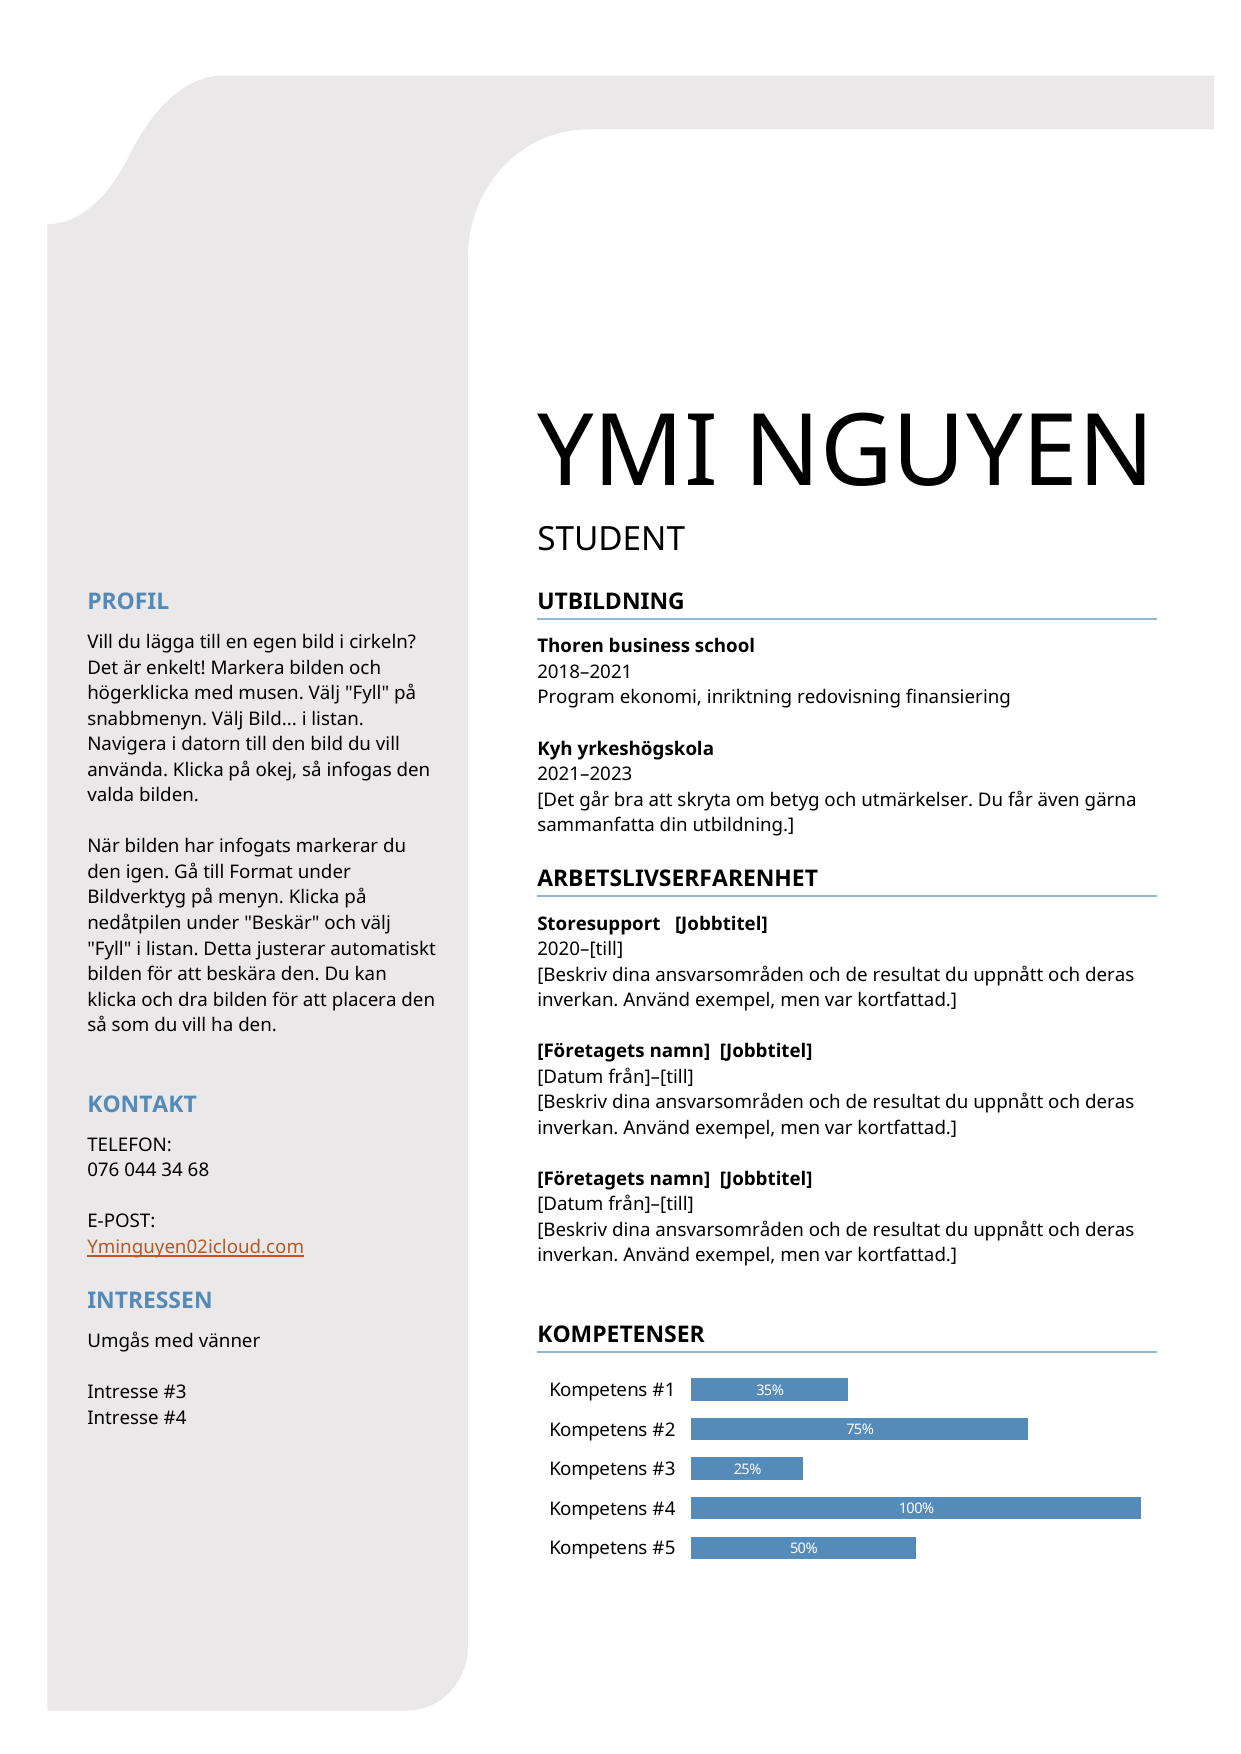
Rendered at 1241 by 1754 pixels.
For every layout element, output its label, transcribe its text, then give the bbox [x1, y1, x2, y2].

table_header [468, 150, 525, 560]
table_header ymi nguyen STUDENT [525, 130, 1169, 560]
table_cell UTBILDNING Thoren business school 2018–2021 Program ekonomi, inriktning redovisning finansiering Kyh yrkeshögskola 2021–2023 [Det går bra att skryta om betyg och utmärkelser. Du får även gärna sammanfatta din utbildning.] ARBETSLIVSERFARENHET Storesupport [Jobbtitel] 2020–[till] [Beskriv dina ansvarsområden och de resultat du uppnått och deras inverkan. Använd exempel, men var kortfattad.] [Företagets namn] [Jobbtitel] [Datum från]–[till] [Beskriv dina ansvarsområden och de resultat du uppnått och deras inverkan. Använd exempel, men var kortfattad.] [Företagets namn] [Jobbtitel] [Datum från]–[till] [Beskriv dina ansvarsområden och de resultat du uppnått och deras inverkan. Använd exempel, men var kortfattad.] KOMPETENSER [525, 560, 1169, 1572]
table_cell [468, 560, 525, 1572]
table_header [75, 101, 166, 217]
